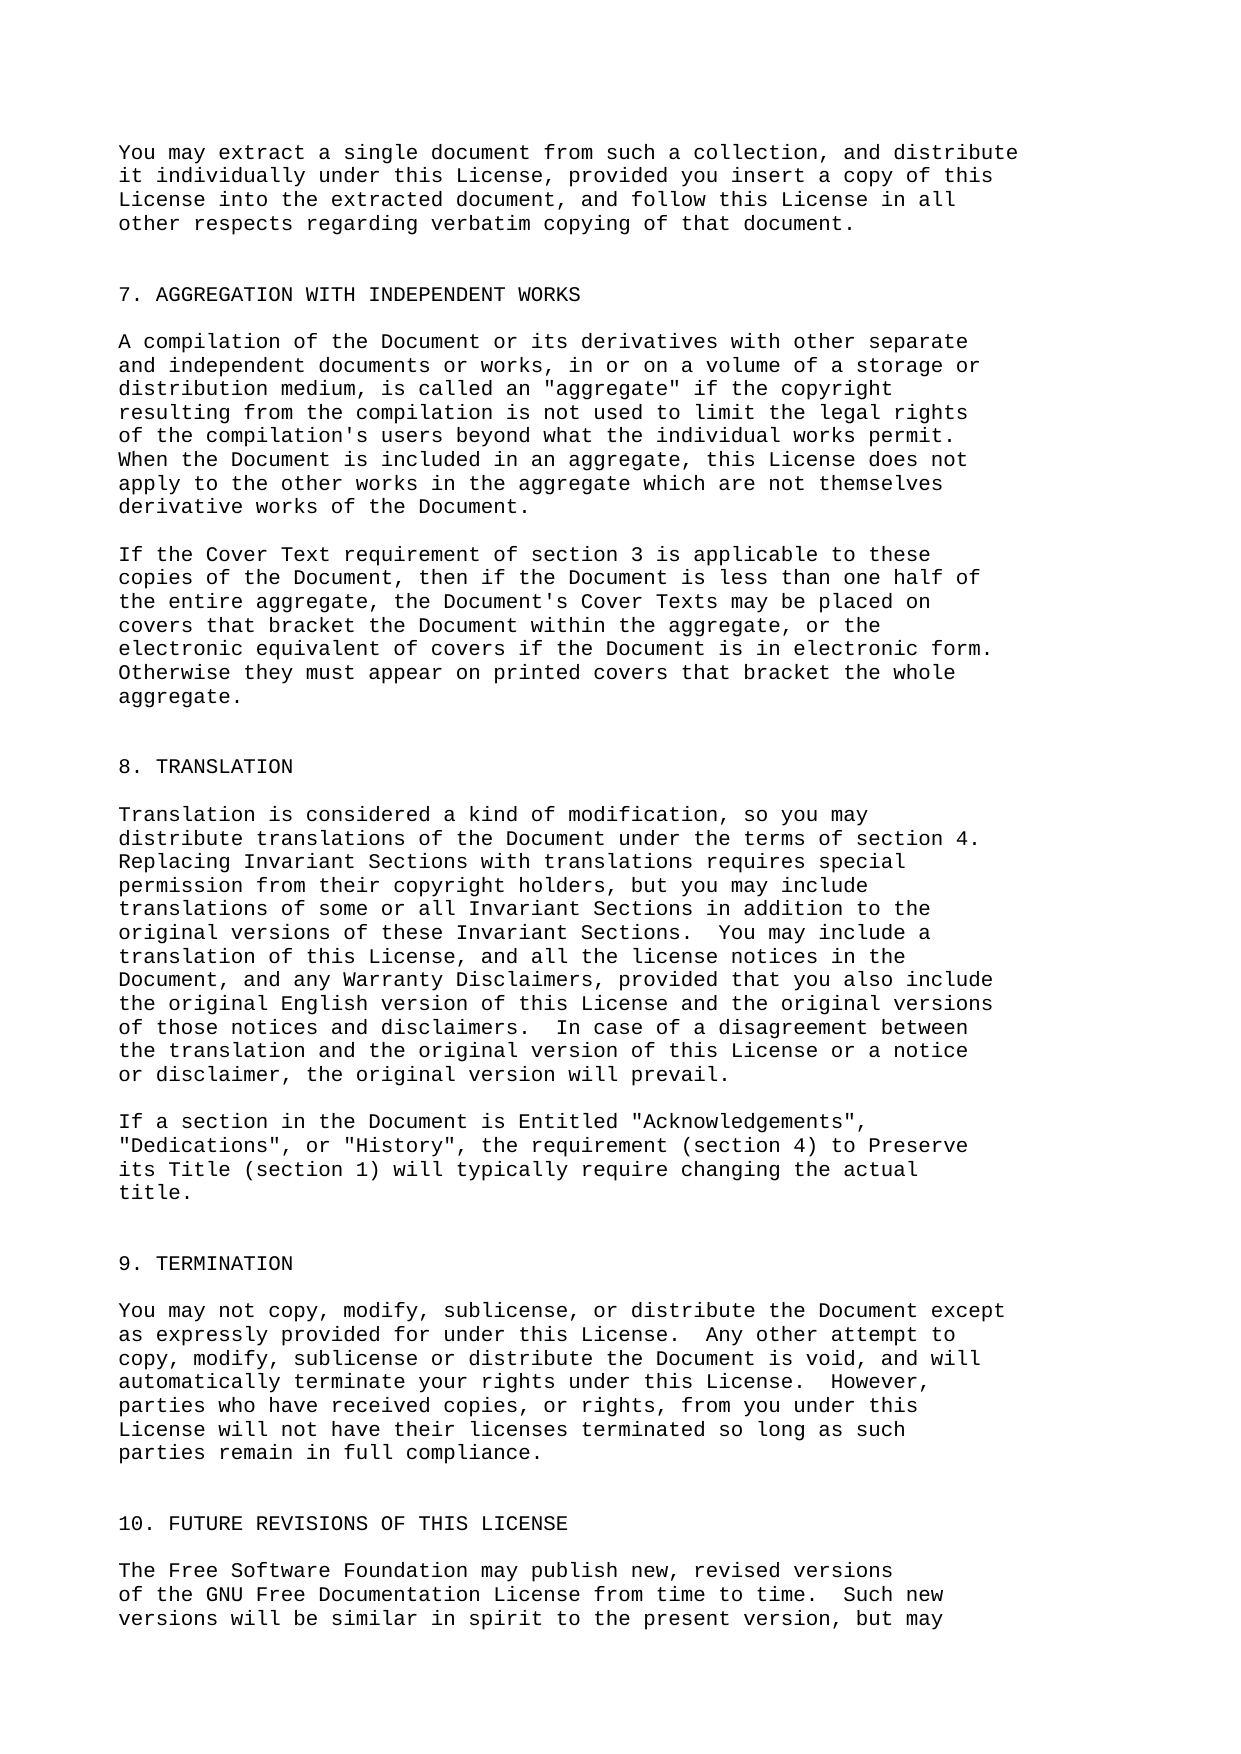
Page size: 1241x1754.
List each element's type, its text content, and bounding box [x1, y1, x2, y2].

text copies of the Document, then if the Document is less than one half of [118, 567, 1122, 591]
text title. [118, 1182, 1122, 1206]
text resulting from the compilation is not used to limit the legal rights [118, 402, 1122, 426]
text and independent documents or works, in or on a volume of a storage or [118, 354, 1122, 378]
text If a section in the Document is Entitled "Acknowledgements", [118, 1111, 1122, 1135]
text Document, and any Warranty Disclaimers, provided that you also include [118, 969, 1122, 993]
text aggregate. [118, 686, 1122, 709]
text other respects regarding verbatim copying of that document. [118, 213, 1122, 236]
text it individually under this License, provided you insert a copy of this [118, 165, 1122, 189]
text You may extract a single document from such a collection, and distribute [118, 142, 1122, 165]
text as expressly provided for under this License. Any other attempt to [118, 1324, 1122, 1348]
text License will not have their licenses terminated so long as such [118, 1419, 1122, 1442]
text translation of this License, and all the license notices in the [118, 946, 1122, 969]
text parties remain in full compliance. [118, 1442, 1122, 1466]
text its Title (section 1) will typically require changing the actual [118, 1158, 1122, 1182]
text Otherwise they must appear on printed covers that bracket the whole [118, 662, 1122, 686]
text Replacing Invariant Sections with translations requires special [118, 851, 1122, 875]
text copy, modify, sublicense or distribute the Document is void, and will [118, 1348, 1122, 1371]
text translations of some or all Invariant Sections in addition to the [118, 898, 1122, 922]
text You may not copy, modify, sublicense, or distribute the Document except [118, 1300, 1122, 1324]
text distribution medium, is called an "aggregate" if the copyright [118, 378, 1122, 402]
text the original English version of this License and the original versions [118, 993, 1122, 1017]
text versions will be similar in spirit to the present version, but may [118, 1608, 1122, 1631]
text original versions of these Invariant Sections. You may include a [118, 922, 1122, 946]
text of the GNU Free Documentation License from time to time. Such new [118, 1584, 1122, 1608]
text The Free Software Foundation may publish new, revised versions [118, 1561, 1122, 1584]
text derivative works of the Document. [118, 496, 1122, 520]
text the translation and the original version of this License or a notice [118, 1040, 1122, 1064]
text or disclaimer, the original version will prevail. [118, 1064, 1122, 1088]
text A compilation of the Document or its derivatives with other separate [118, 331, 1122, 354]
text electronic equivalent of covers if the Document is in electronic form. [118, 638, 1122, 662]
text of those notices and disclaimers. In case of a disagreement between [118, 1017, 1122, 1040]
text 10. FUTURE REVISIONS OF THIS LICENSE [118, 1513, 1122, 1537]
text covers that bracket the Document within the aggregate, or the [118, 615, 1122, 638]
text Translation is considered a kind of modification, so you may [118, 804, 1122, 827]
text apply to the other works in the aggregate which are not themselves [118, 473, 1122, 496]
text License into the extracted document, and follow this License in all [118, 189, 1122, 213]
text "Dedications", or "History", the requirement (section 4) to Preserve [118, 1135, 1122, 1158]
text 7. AGGREGATION WITH INDEPENDENT WORKS [118, 284, 1122, 307]
text 9. TERMINATION [118, 1253, 1122, 1277]
text distribute translations of the Document under the terms of section 4. [118, 827, 1122, 851]
text of the compilation's users beyond what the individual works permit. [118, 426, 1122, 449]
text 8. TRANSLATION [118, 757, 1122, 780]
text the entire aggregate, the Document's Cover Texts may be placed on [118, 591, 1122, 615]
text If the Cover Text requirement of section 3 is applicable to these [118, 544, 1122, 567]
text automatically terminate your rights under this License. However, [118, 1371, 1122, 1395]
text permission from their copyright holders, but you may include [118, 875, 1122, 898]
text When the Document is included in an aggregate, this License does not [118, 449, 1122, 473]
text parties who have received copies, or rights, from you under this [118, 1395, 1122, 1419]
